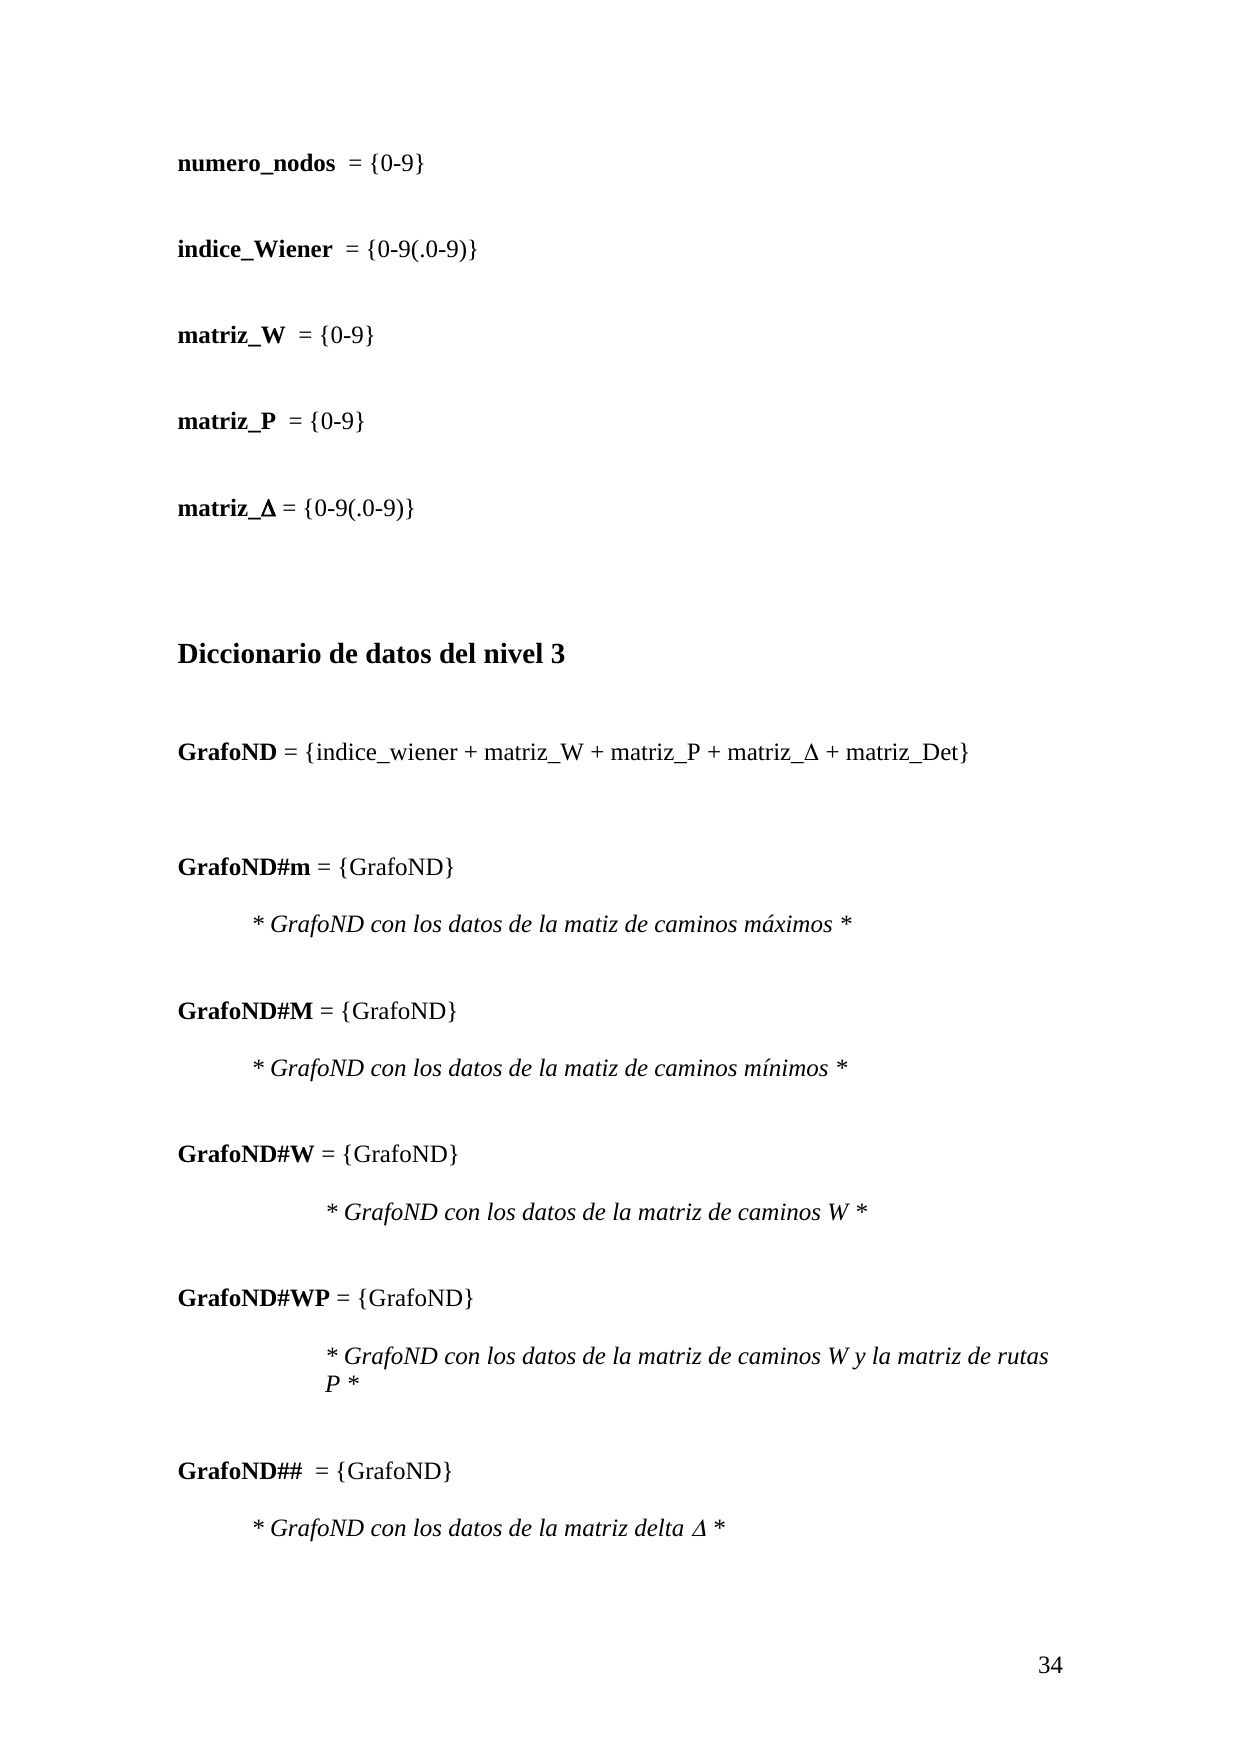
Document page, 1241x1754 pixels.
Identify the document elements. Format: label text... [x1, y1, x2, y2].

text GrafoND#M = {GrafoND} [177, 996, 1063, 1024]
text * GrafoND con los datos de la matriz delta  * [177, 1513, 1063, 1542]
text GrafoND## = {GrafoND} [177, 1456, 1063, 1484]
text indice_Wiener = {0-9(.0-9)} [177, 234, 1063, 263]
text GrafoND#WP = {GrafoND} [177, 1283, 1063, 1312]
text matriz_P = {0-9} [177, 406, 1063, 435]
text * GrafoND con los datos de la matriz de caminos W y la matriz de rutas P * [325, 1341, 1063, 1398]
text Diccionario de datos del nivel 3 [177, 636, 1063, 670]
text numero_nodos = {0-9} [177, 148, 1063, 176]
text * GrafoND con los datos de la matiz de caminos máximos * [177, 909, 1063, 938]
text GrafoND#m = {GrafoND} [177, 852, 1063, 881]
text * GrafoND con los datos de la matiz de caminos mínimos * [177, 1053, 1063, 1082]
text * GrafoND con los datos de la matriz de caminos W * [251, 1197, 1063, 1226]
text matriz­_ = {0-9(.0-9)} [177, 493, 1063, 521]
text matriz_W = {0-9} [177, 320, 1063, 349]
text GrafoND#W = {GrafoND} [177, 1139, 1063, 1168]
text GrafoND = {indice_wiener + matriz_W + matriz_P + matriz_ + matriz_Det} [177, 737, 1063, 766]
